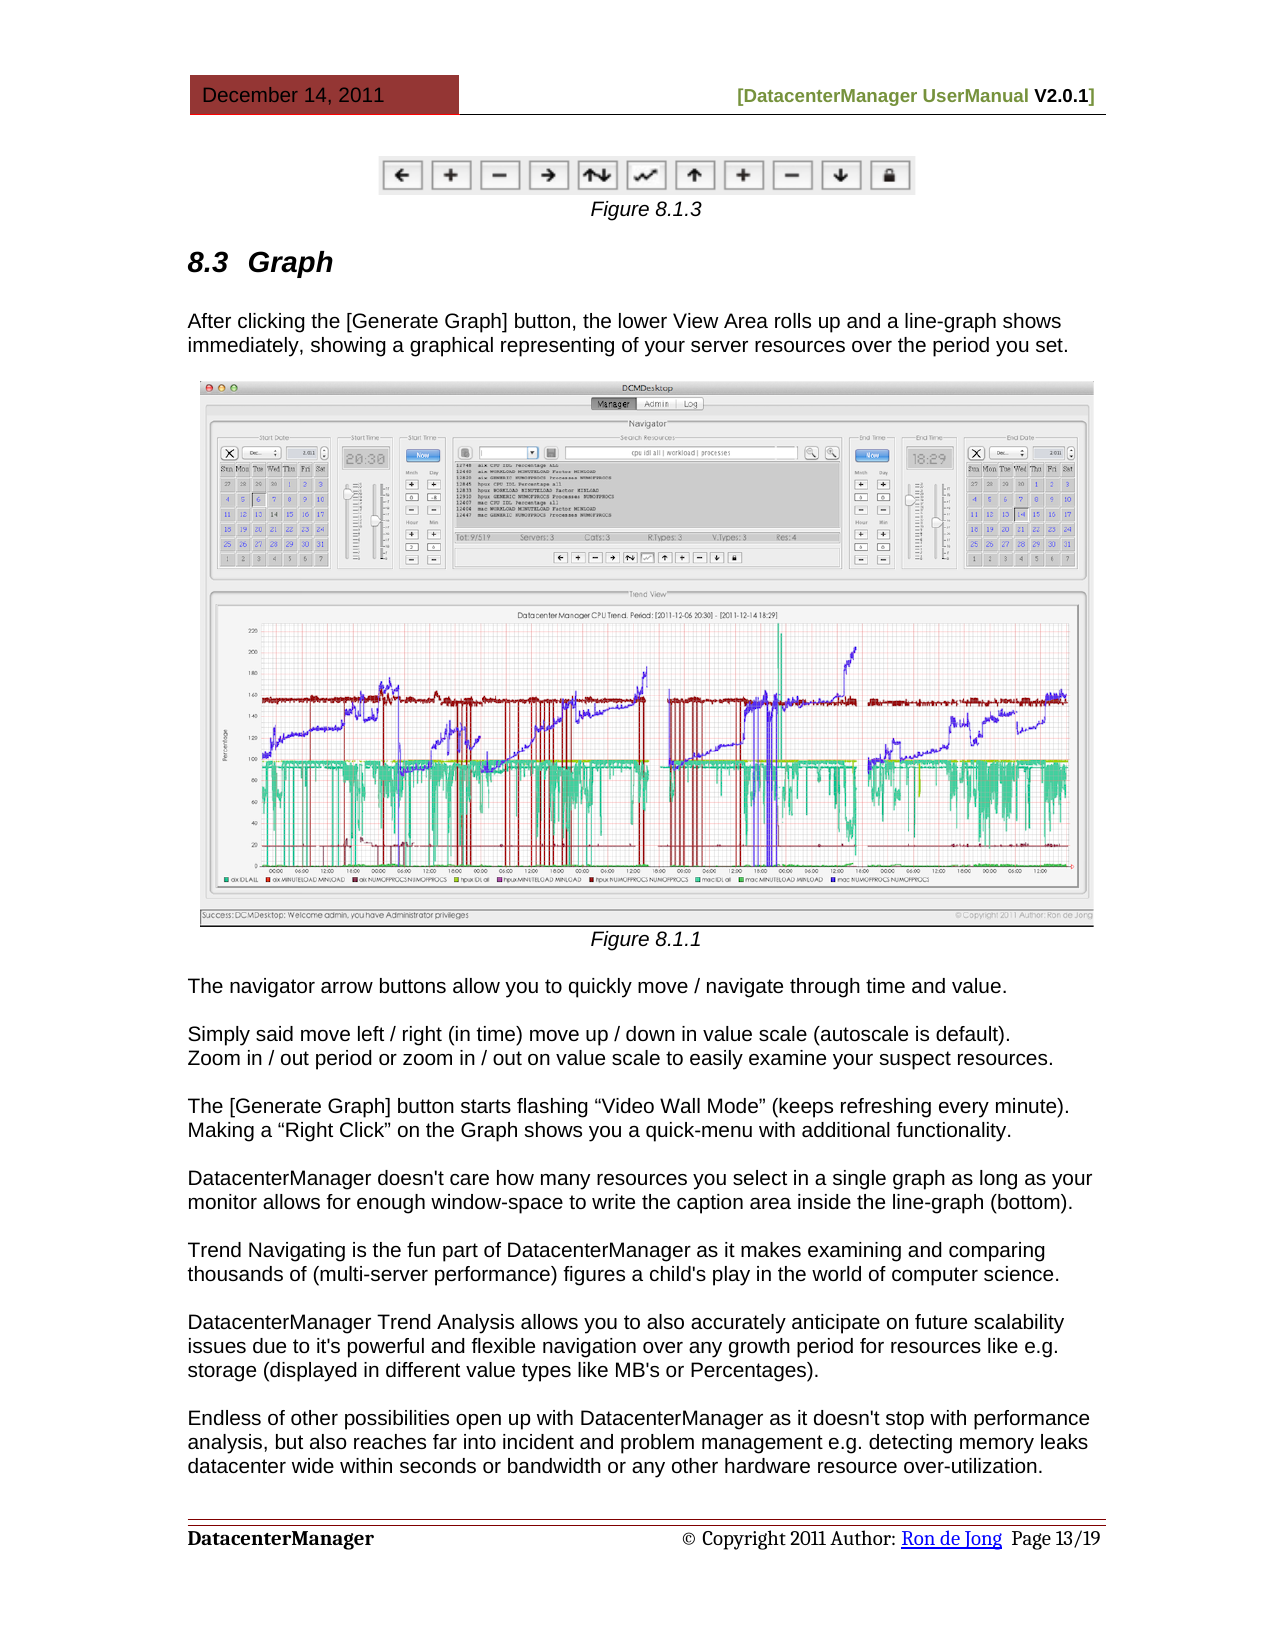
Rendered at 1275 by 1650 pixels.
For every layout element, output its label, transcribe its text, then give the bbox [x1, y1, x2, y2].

text Making a “Right Click” on the Graph shows you a quick-menu with additional functionality. [187, 1118, 1106, 1142]
picture [378, 156, 916, 195]
text The navigator arrow buttons allow you to quickly move / navigate through time and value. [187, 974, 1106, 998]
text Simply said move left / right (in time) move up / down in value scale (autoscale is default). [187, 1022, 1106, 1046]
text DatacenterManager doesn't care how many resources you select in a single graph as long as your monitor allows for enough window-space to write the caption area inside the line-graph (bottom). [187, 1166, 1106, 1214]
text Figure 8.1.1 [187, 381, 1106, 950]
text The [Generate Graph] button starts flashing “Video Wall Mode” (keeps refreshing every minute). [187, 1094, 1106, 1118]
text Endless of other possibilities open up with DatacenterManager as it doesn't stop with performance analysis, but also reaches far into incident and problem management e.g. detecting memory leaks datacenter wide within seconds or bandwidth or any other hardware resource over-utilization. [187, 1406, 1106, 1477]
text Zoom in / out period or zoom in / out on value scale to easily examine your suspect resources. [187, 1046, 1106, 1070]
text DatacenterManager Trend Analysis allows you to also accurately anticipate on future scalability issues due to it's powerful and flexible navigation over any growth period for resources like e.g. storage (displayed in different value types like MB's or Percentages). [187, 1310, 1106, 1382]
text Trend Navigating is the fun part of DatacenterManager as it makes examining and comparing thousands of (multi-server performance) figures a child's play in the world of computer science. [187, 1238, 1106, 1286]
picture [200, 381, 1094, 927]
text After clicking the [Generate Graph] button, the lower View Area rolls up and a line-graph shows immediately, showing a graphical representing of your server resources over the period you set. [187, 309, 1106, 357]
subtitle Graph [187, 245, 1106, 279]
text Figure 8.1.3 [187, 150, 1106, 220]
